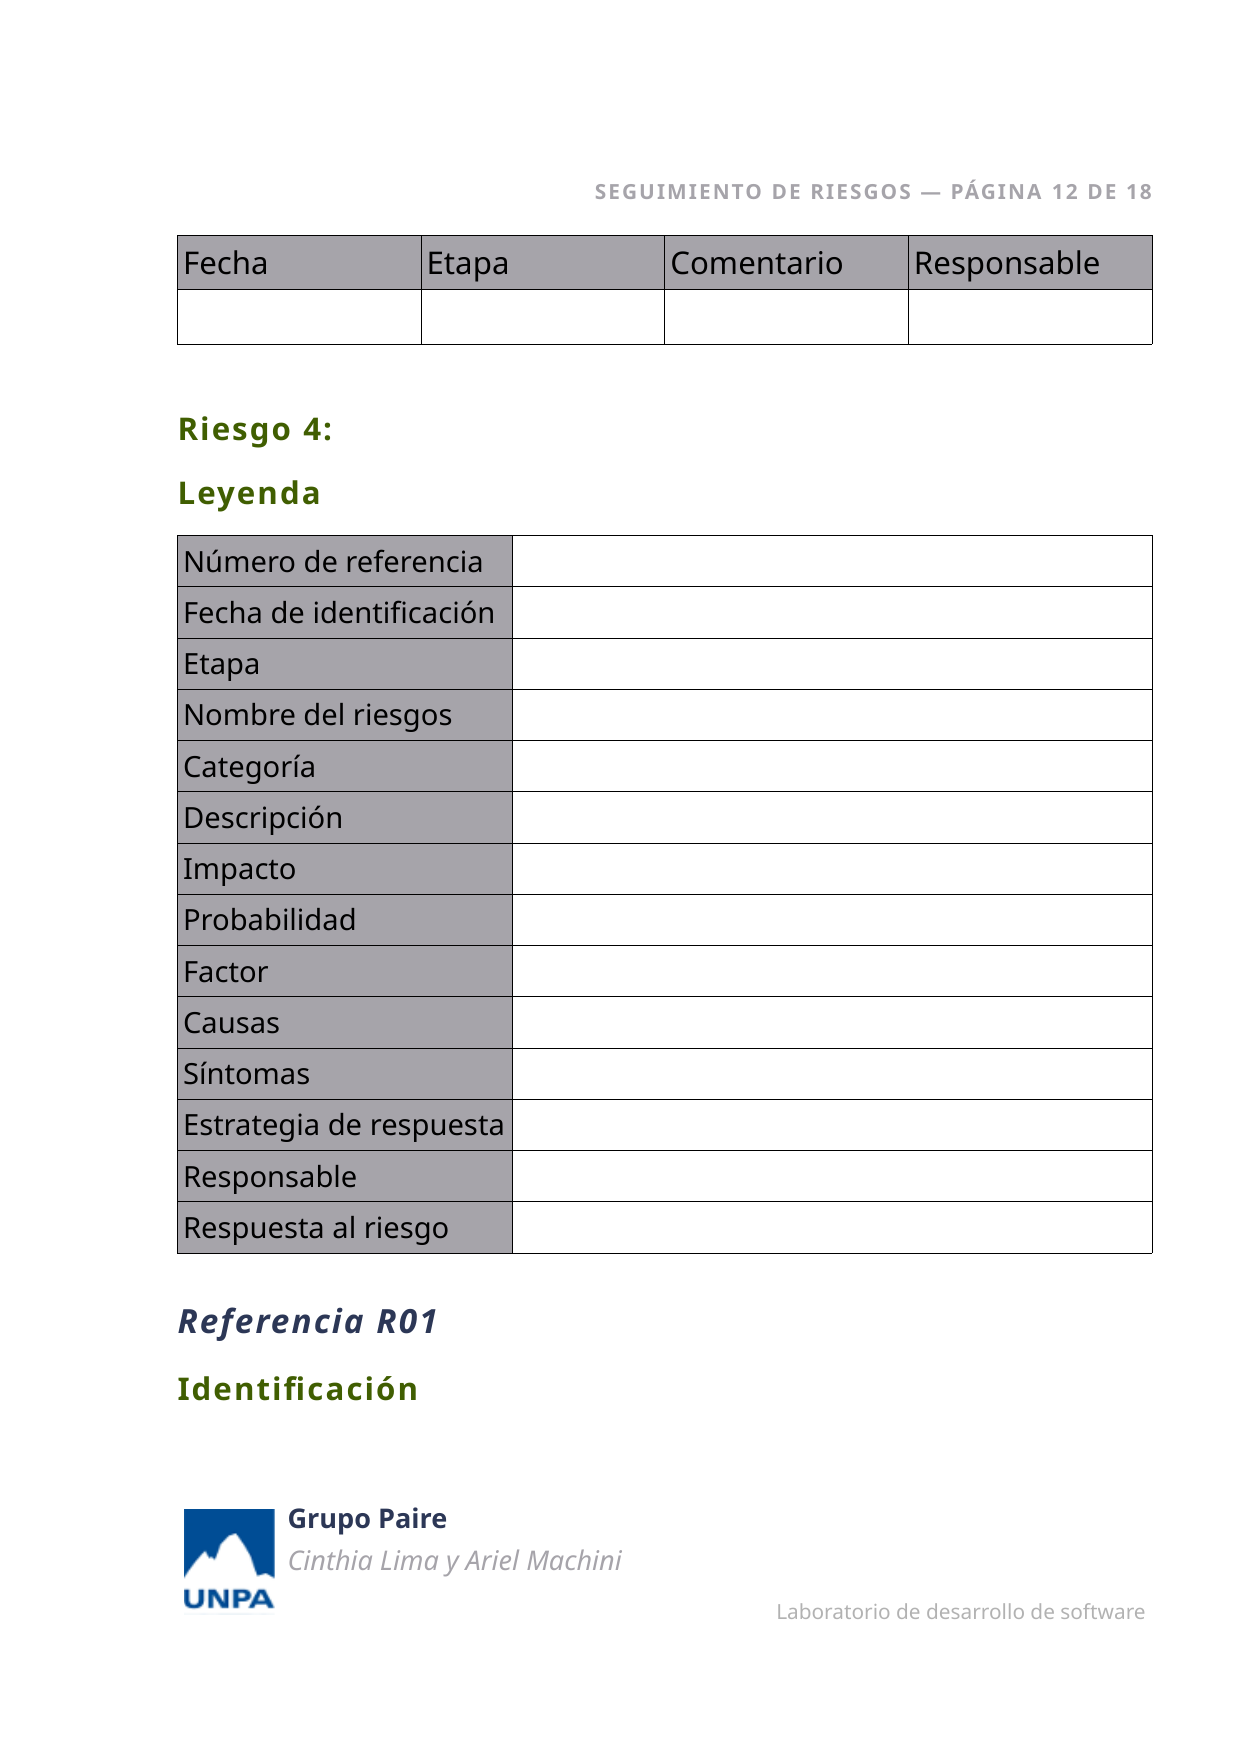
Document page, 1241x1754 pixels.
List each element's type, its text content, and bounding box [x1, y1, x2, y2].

table_cell [513, 946, 1152, 996]
table_header Responsable [909, 236, 1152, 289]
table_cell [513, 639, 1152, 689]
table_cell [178, 290, 421, 343]
table_cell [513, 587, 1152, 638]
table_cell Estrategia de respuesta [178, 1100, 512, 1150]
table_cell Nombre del riesgos [178, 690, 512, 740]
table_header Fecha [178, 236, 421, 289]
table_cell Categoría [178, 741, 512, 791]
table_cell Impacto [178, 844, 512, 894]
table_cell Síntomas [178, 1049, 512, 1099]
table_cell [665, 290, 908, 343]
table_header Etapa [422, 236, 664, 289]
table_cell Causas [178, 997, 512, 1048]
table_cell [422, 290, 664, 343]
text Riesgo 4: [177, 407, 1152, 450]
table_cell [513, 1049, 1152, 1099]
table_cell Fecha de identificación [178, 587, 512, 638]
table_cell [513, 792, 1152, 843]
table_cell Probabilidad [178, 895, 512, 945]
table_cell [513, 895, 1152, 945]
text Referencia R01 [177, 1298, 1152, 1344]
table_cell [909, 290, 1152, 343]
table_cell [513, 1202, 1152, 1253]
table_cell [513, 844, 1152, 894]
table_cell [513, 741, 1152, 791]
table_cell Factor [178, 946, 512, 996]
table_cell [513, 997, 1152, 1048]
table_cell Etapa [178, 639, 512, 689]
picture [184, 1509, 275, 1615]
text Identificación [177, 1366, 1152, 1409]
table_cell Responsable [178, 1151, 512, 1201]
table_cell Respuesta al riesgo [178, 1202, 512, 1253]
table_header [513, 536, 1152, 586]
table_cell [513, 1151, 1152, 1201]
text Leyenda [177, 471, 1152, 514]
table_header Número de referencia [178, 536, 512, 586]
table_cell [513, 690, 1152, 740]
table_header Comentario [665, 236, 908, 289]
table_cell Descripción [178, 792, 512, 843]
table_cell [513, 1100, 1152, 1150]
